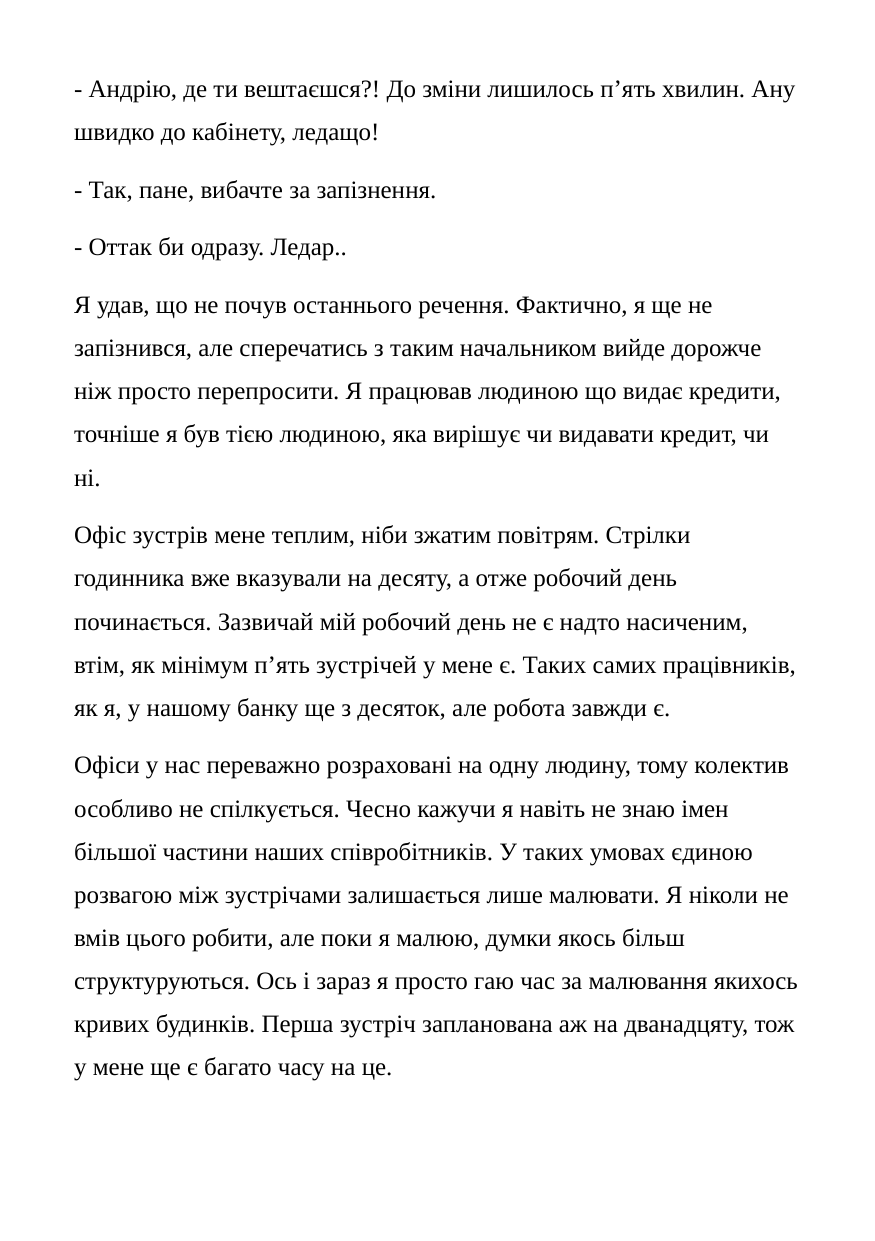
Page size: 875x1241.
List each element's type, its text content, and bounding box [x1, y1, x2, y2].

text Офіси у нас переважно розраховані на одну людину, тому колектив особливо не спілкується. Чесно кажучи я навіть не знаю імен більшої частини наших співробітників. У таких умовах єдиною розвагою між зустрічами залишається лише малювати. Я ніколи не вмів цього робити, але поки я малюю, думки якось більш структуруються. Ось і зараз я просто гаю час за малювання якихось кривих будинків. Перша зустріч запланована аж на дванадцяту, тож у мене ще є багато часу на це. [74, 751, 800, 1081]
text Офіс зустрів мене теплим, ніби зжатим повітрям. Стрілки годинника вже вказували на десяту, а отже робочий день починається. Зазвичай мій робочий день не є надто насиченим, втім, як мінімум п’ять зустрічей у мене є. Таких самих працівників, як я, у нашому банку ще з десяток, але робота завжди є. [74, 520, 800, 722]
text Я удав, що не почув останнього речення. Фактично, я ще не запізнився, але сперечатись з таким начальником вийде дорожче ніж просто перепросити. Я працював людиною що видає кредити, точніше я був тією людиною, яка вирішує чи видавати кредит, чи ні. [74, 290, 800, 491]
text - Оттак би одразу. Ледар.. [74, 232, 800, 261]
text - Андрію, де ти вештаєшся?! До зміни лишилось п’ять хвилин. Ану швидко до кабінету, ледащо! [74, 74, 800, 146]
text - Так, пане, вибачте за запізнення. [74, 175, 800, 203]
